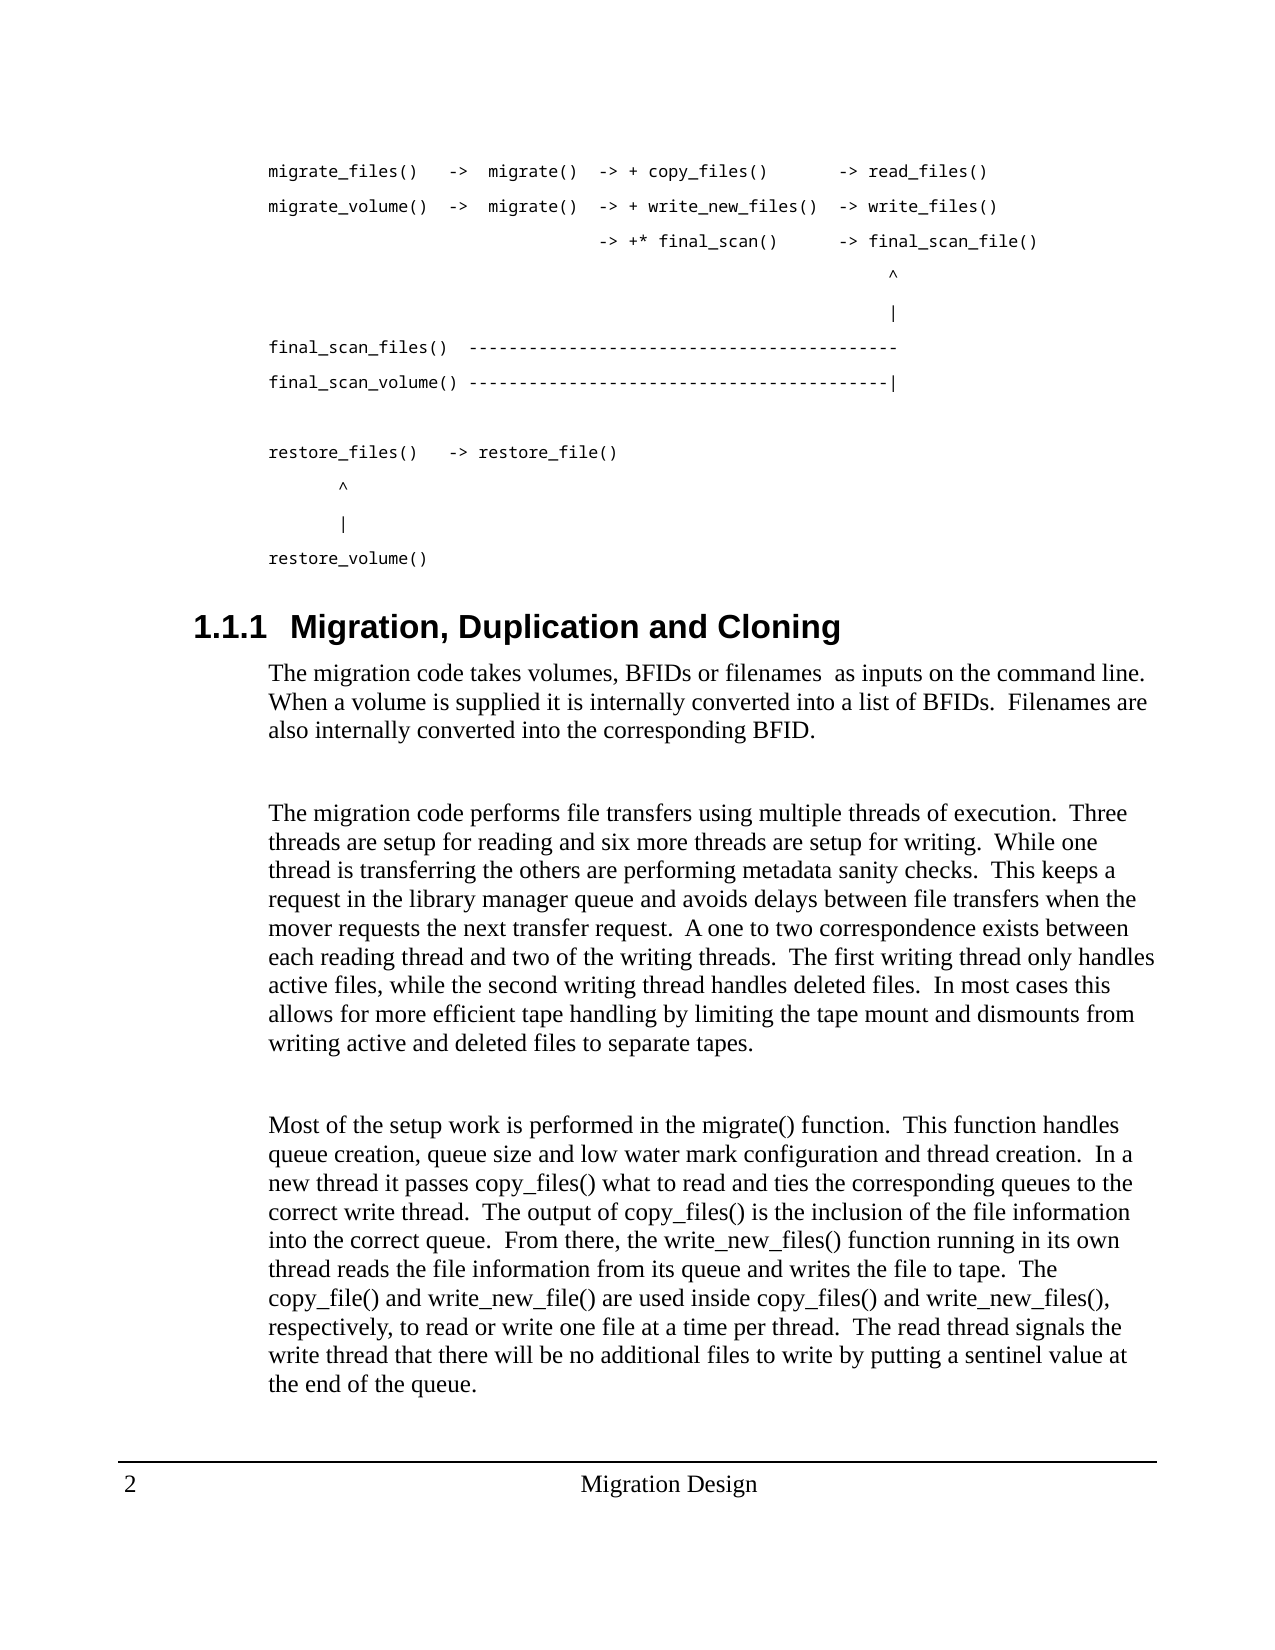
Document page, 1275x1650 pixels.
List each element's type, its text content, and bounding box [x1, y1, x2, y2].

text migrate_volume() -> migrate() -> + write_new_files() -> write_files() [268, 194, 1157, 217]
text final_scan_files() ------------------------------------------- [268, 335, 1157, 358]
text The migration code performs file transfers using multiple threads of execution. Three threads are setup for reading and six more threads are setup for writing. While one thread is transferring the others are performing metadata sanity checks. This keeps a request in the library manager queue and avoids delays between file transfers when the mover requests the next transfer request. A one to two correspondence exists between each reading thread and two of the writing threads. The first writing thread only handles active files, while the second writing thread handles deleted files. In most cases this allows for more efficient tape handling by limiting the tape mount and dismounts from writing active and deleted files to separate tapes. [268, 798, 1157, 1057]
text | [268, 300, 1157, 323]
text migrate_files() -> migrate() -> + copy_files() -> read_files() [268, 159, 1157, 182]
subtitle Migration, Duplication and Cloning [156, 607, 1157, 645]
text ^ [268, 265, 1157, 288]
text -> +* final_scan() -> final_scan_file() [268, 230, 1157, 252]
text The migration code takes volumes, BFIDs or filenames as inputs on the command line. When a volume is supplied it is internally converted into a list of BFIDs. Filenames are also internally converted into the corresponding BFID. [268, 658, 1157, 744]
text final_scan_volume() ------------------------------------------| [268, 371, 1157, 393]
text ^ [268, 476, 1157, 499]
text Most of the setup work is performed in the migrate() function. This function handles queue creation, queue size and low water mark configuration and thread creation. In a new thread it passes copy_files() what to read and ties the corresponding queues to the correct write thread. The output of copy_files() is the inclusion of the file information into the correct queue. From there, the write_new_files() function running in its own thread reads the file information from its queue and writes the file to tape. The copy_file() and write_new_file() are used inside copy_files() and write_new_files(), respectively, to read or write one file at a time per thread. The read thread signals the write thread that there will be no additional files to write by putting a sentinel value at the end of the queue. [268, 1110, 1157, 1398]
text restore_volume() [268, 547, 1157, 569]
text restore_files() -> restore_file() [268, 441, 1157, 464]
text | [268, 511, 1157, 534]
